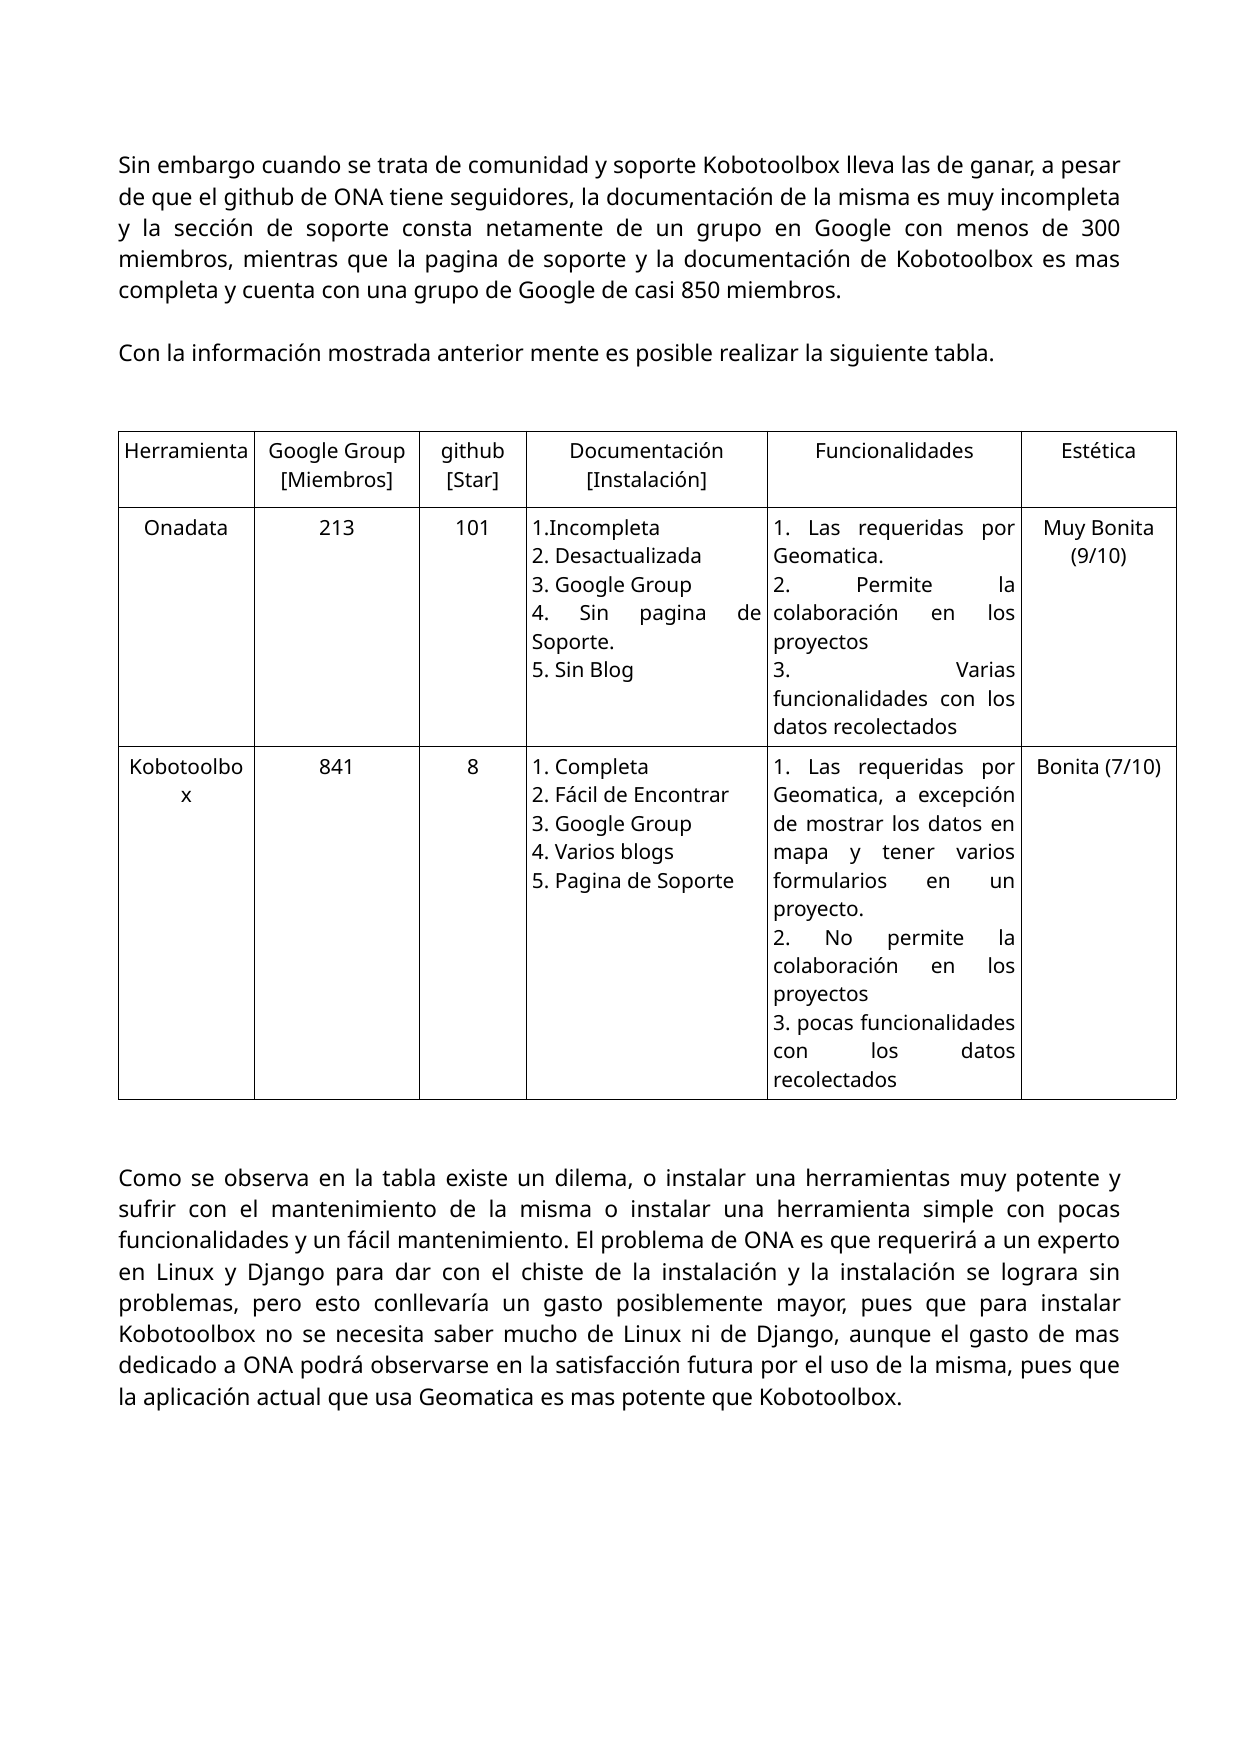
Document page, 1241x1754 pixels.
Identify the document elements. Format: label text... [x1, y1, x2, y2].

table_cell Onadata [119, 508, 254, 746]
text Sin embargo cuando se trata de comunidad y soporte Kobotoolbox lleva las de ganar, a pesar de que el github de ONA tiene seguidores, la documentación de la misma es muy incompleta y la sección de soporte consta netamente de un grupo en Google con menos de 300 miembros, mientras que la pagina de soporte y la documentación de Kobotoolbox es mas completa y cuenta con una grupo de Google de casi 850 miembros. [118, 149, 1122, 306]
table_cell 841 [255, 747, 419, 1099]
table_cell 1. Completa 2. Fácil de Encontrar 3. Google Group 4. Varios blogs 5. Pagina de Soporte [527, 747, 767, 1099]
text Como se observa en la tabla existe un dilema, o instalar una herramientas muy potente y sufrir con el mantenimiento de la misma o instalar una herramienta simple con pocas funcionalidades y un fácil mantenimiento. El problema de ONA es que requerirá a un experto en Linux y Django para dar con el chiste de la instalación y la instalación se lograra sin problemas, pero esto conllevaría un gasto posiblemente mayor, pues que para instalar Kobotoolbox no se necesita saber mucho de Linux ni de Django, aunque el gasto de mas dedicado a ONA podrá observarse en la satisfacción futura por el uso de la misma, pues que la aplicación actual que usa Geomatica es mas potente que Kobotoolbox. [118, 1162, 1122, 1412]
table_header Herramienta [119, 432, 254, 507]
table_cell 101 [420, 508, 526, 746]
table_cell 1.Incompleta 2. Desactualizada 3. Google Group 4. Sin pagina de Soporte. 5. Sin Blog [527, 508, 767, 746]
table_header Documentación [Instalación] [527, 432, 767, 507]
table_cell Bonita (7/10) [1022, 747, 1176, 1099]
table_cell Muy Bonita (9/10) [1022, 508, 1176, 746]
table_header Estética [1022, 432, 1176, 507]
table_header Google Group [Miembros] [255, 432, 419, 507]
text Con la información mostrada anterior mente es posible realizar la siguiente tabla. [118, 337, 1122, 368]
table_header github [Star] [420, 432, 526, 507]
table_cell 1. Las requeridas por Geomatica, a excepción de mostrar los datos en mapa y tener varios formularios en un proyecto. 2. No permite la colaboración en los proyectos 3. pocas funcionalidades con los datos recolectados [768, 747, 1021, 1099]
table_cell 213 [255, 508, 419, 746]
table_cell 8 [420, 747, 526, 1099]
table_cell Kobotoolbox [119, 747, 254, 1099]
table_header Funcionalidades [768, 432, 1021, 507]
table_cell 1. Las requeridas por Geomatica. 2. Permite la colaboración en los proyectos 3. Varias funcionalidades con los datos recolectados [768, 508, 1021, 746]
